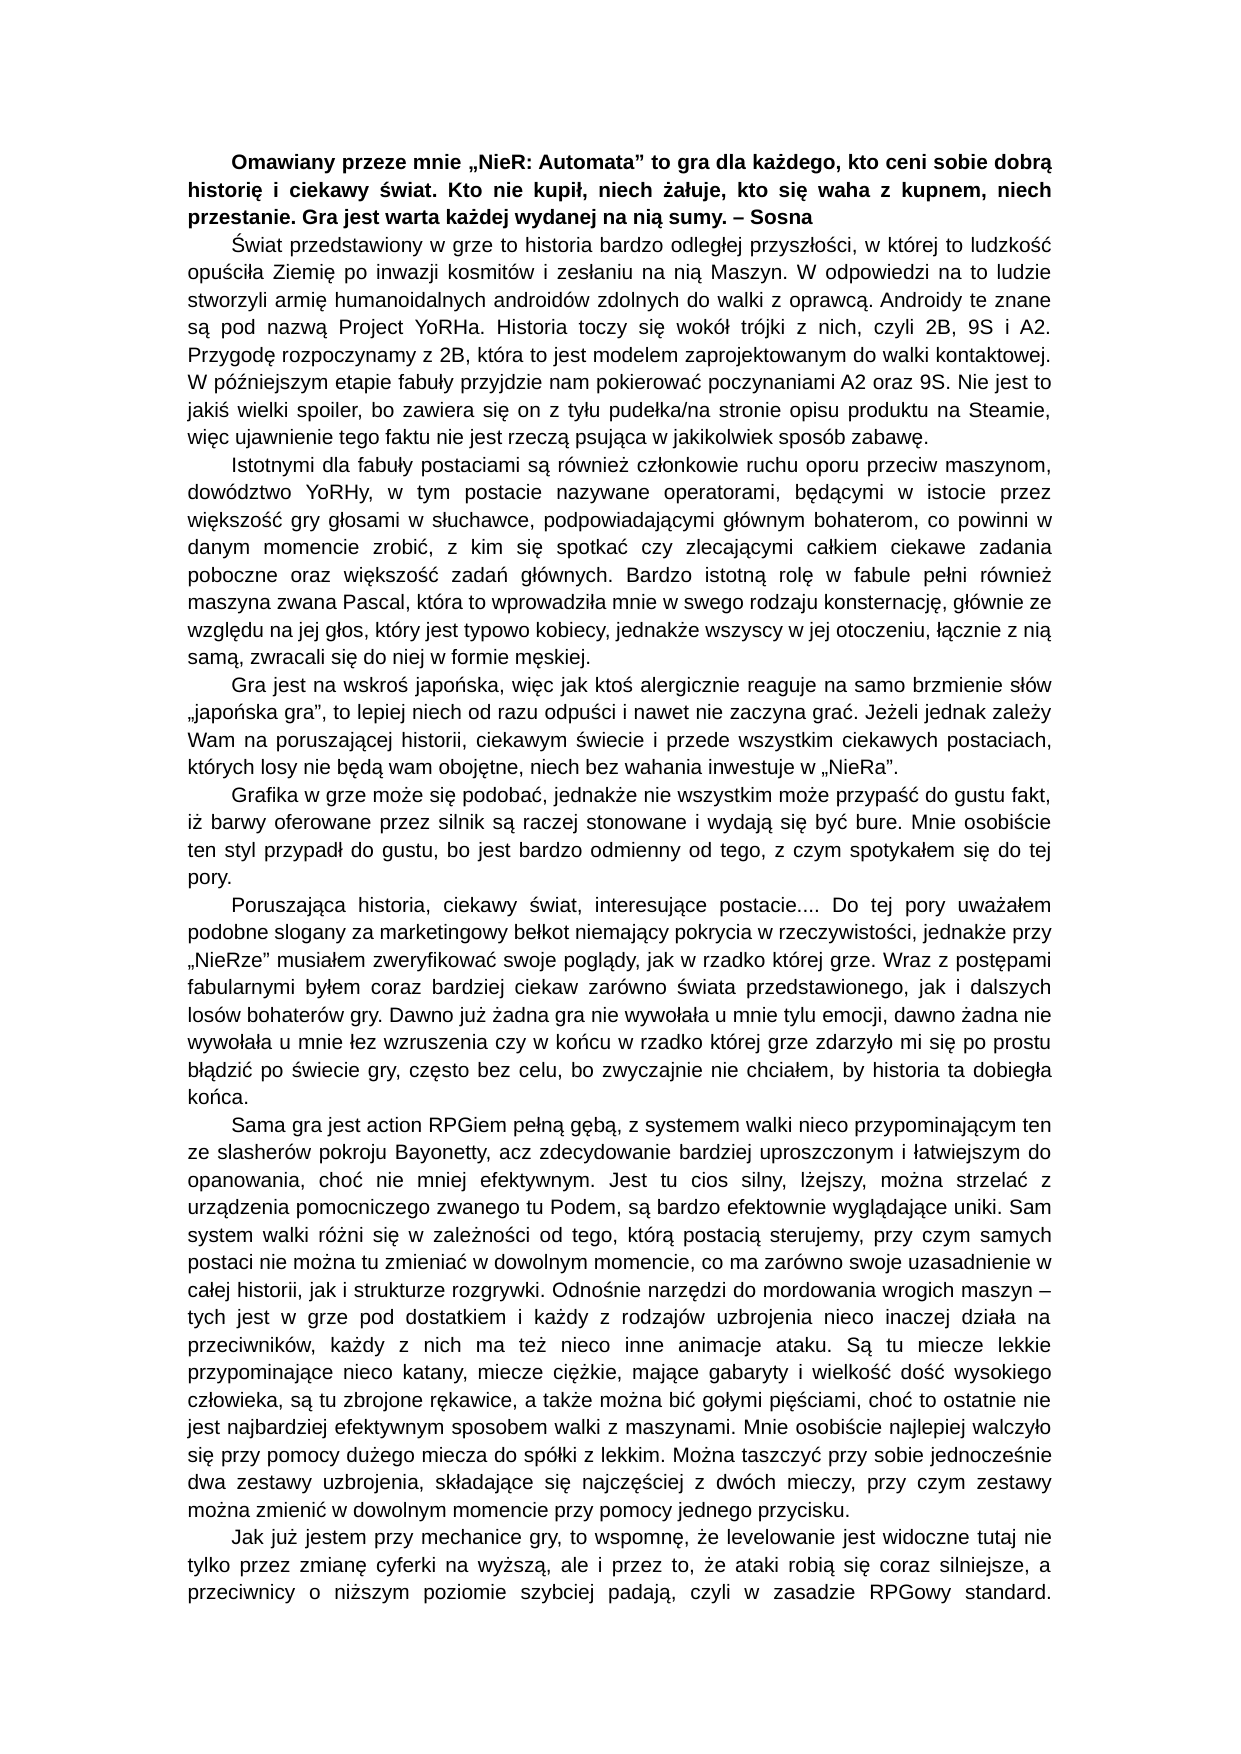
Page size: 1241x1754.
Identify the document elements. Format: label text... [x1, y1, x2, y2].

text Grafika w grze może się podobać, jednakże nie wszystkim może przypaść do gustu fakt, iż barwy oferowane przez silnik są raczej stonowane i wydają się być bure. Mnie osobiście ten styl przypadł do gustu, bo jest bardzo odmienny od tego, z czym spotykałem się do tej pory. [187, 782, 1053, 889]
text Poruszająca historia, ciekawy świat, interesujące postacie.... Do tej pory uważałem podobne slogany za marketingowy bełkot niemający pokrycia w rzeczywistości, jednakże przy „NieRze” musiałem zweryfikować swoje poglądy, jak w rzadko której grze. Wraz z postępami fabularnymi byłem coraz bardziej ciekaw zarówno świata przedstawionego, jak i dalszych losów bohaterów gry. Dawno już żadna gra nie wywołała u mnie tylu emocji, dawno żadna nie wywołała u mnie łez wzruszenia czy w końcu w rzadko której grze zdarzyło mi się po prostu błądzić po świecie gry, często bez celu, bo zwyczajnie nie chciałem, by historia ta dobiegła końca. [187, 892, 1053, 1109]
text Sama gra jest action RPGiem pełną gębą, z systemem walki nieco przypominającym ten ze slasherów pokroju Bayonetty, acz zdecydowanie bardziej uproszczonym i łatwiejszym do opanowania, choć nie mniej efektywnym. Jest tu cios silny, lżejszy, można strzelać z urządzenia pomocniczego zwanego tu Podem, są bardzo efektownie wyglądające uniki. Sam system walki różni się w zależności od tego, którą postacią sterujemy, przy czym samych postaci nie można tu zmieniać w dowolnym momencie, co ma zarówno swoje uzasadnienie w całej historii, jak i strukturze rozgrywki. Odnośnie narzędzi do mordowania wrogich maszyn – tych jest w grze pod dostatkiem i każdy z rodzajów uzbrojenia nieco inaczej działa na przeciwników, każdy z nich ma też nieco inne animacje ataku. Są tu miecze lekkie przypominające nieco katany, miecze ciężkie, mające gabaryty i wielkość dość wysokiego człowieka, są tu zbrojone rękawice, a także można bić gołymi pięściami, choć to ostatnie nie jest najbardziej efektywnym sposobem walki z maszynami. Mnie osobiście najlepiej walczyło się przy pomocy dużego miecza do spółki z lekkim. Można taszczyć przy sobie jednocześnie dwa zestawy uzbrojenia, składające się najczęściej z dwóch mieczy, przy czym zestawy można zmienić w dowolnym momencie przy pomocy jednego przycisku. [187, 1112, 1053, 1521]
text Jak już jestem przy mechanice gry, to wspomnę, że levelowanie jest widoczne tutaj nie tylko przez zmianę cyferki na wyższą, ale i przez to, że ataki robią się coraz silniejsze, a przeciwnicy o niższym poziomie szybciej padają, czyli w zasadzie RPGowy standard. [187, 1525, 1053, 1604]
text Istotnymi dla fabuły postaciami są również członkowie ruchu oporu przeciw maszynom, dowództwo YoRHy, w tym postacie nazywane operatorami, będącymi w istocie przez większość gry głosami w słuchawce, podpowiadającymi głównym bohaterom, co powinni w danym momencie zrobić, z kim się spotkać czy zlecającymi całkiem ciekawe zadania poboczne oraz większość zadań głównych. Bardzo istotną rolę w fabule pełni również maszyna zwana Pascal, która to wprowadziła mnie w swego rodzaju konsternację, głównie ze względu na jej głos, który jest typowo kobiecy, jednakże wszyscy w jej otoczeniu, łącznie z nią samą, zwracali się do niej w formie męskiej. [187, 452, 1053, 669]
text Świat przedstawiony w grze to historia bardzo odległej przyszłości, w której to ludzkość opuściła Ziemię po inwazji kosmitów i zesłaniu na nią Maszyn. W odpowiedzi na to ludzie stworzyli armię humanoidalnych androidów zdolnych do walki z oprawcą. Androidy te znane są pod nazwą Project YoRHa. Historia toczy się wokół trójki z nich, czyli 2B, 9S i A2. Przygodę rozpoczynamy z 2B, która to jest modelem zaprojektowanym do walki kontaktowej. W późniejszym etapie fabuły przyjdzie nam pokierować poczynaniami A2 oraz 9S. Nie jest to jakiś wielki spoiler, bo zawiera się on z tyłu pudełka/na stronie opisu produktu na Steamie, więc ujawnienie tego faktu nie jest rzeczą psująca w jakikolwiek sposób zabawę. [187, 232, 1053, 449]
text Omawiany przeze mnie „NieR: Automata” to gra dla każdego, kto ceni sobie dobrą historię i ciekawy świat. Kto nie kupił, niech żałuje, kto się waha z kupnem, niech przestanie. Gra jest warta każdej wydanej na nią sumy. – Sosna [187, 150, 1053, 229]
text Gra jest na wskroś japońska, więc jak ktoś alergicznie reaguje na samo brzmienie słów „japońska gra”, to lepiej niech od razu odpuści i nawet nie zaczyna grać. Jeżeli jednak zależy Wam na poruszającej historii, ciekawym świecie i przede wszystkim ciekawych postaciach, których losy nie będą wam obojętne, niech bez wahania inwestuje w „NieRa”. [187, 672, 1053, 779]
